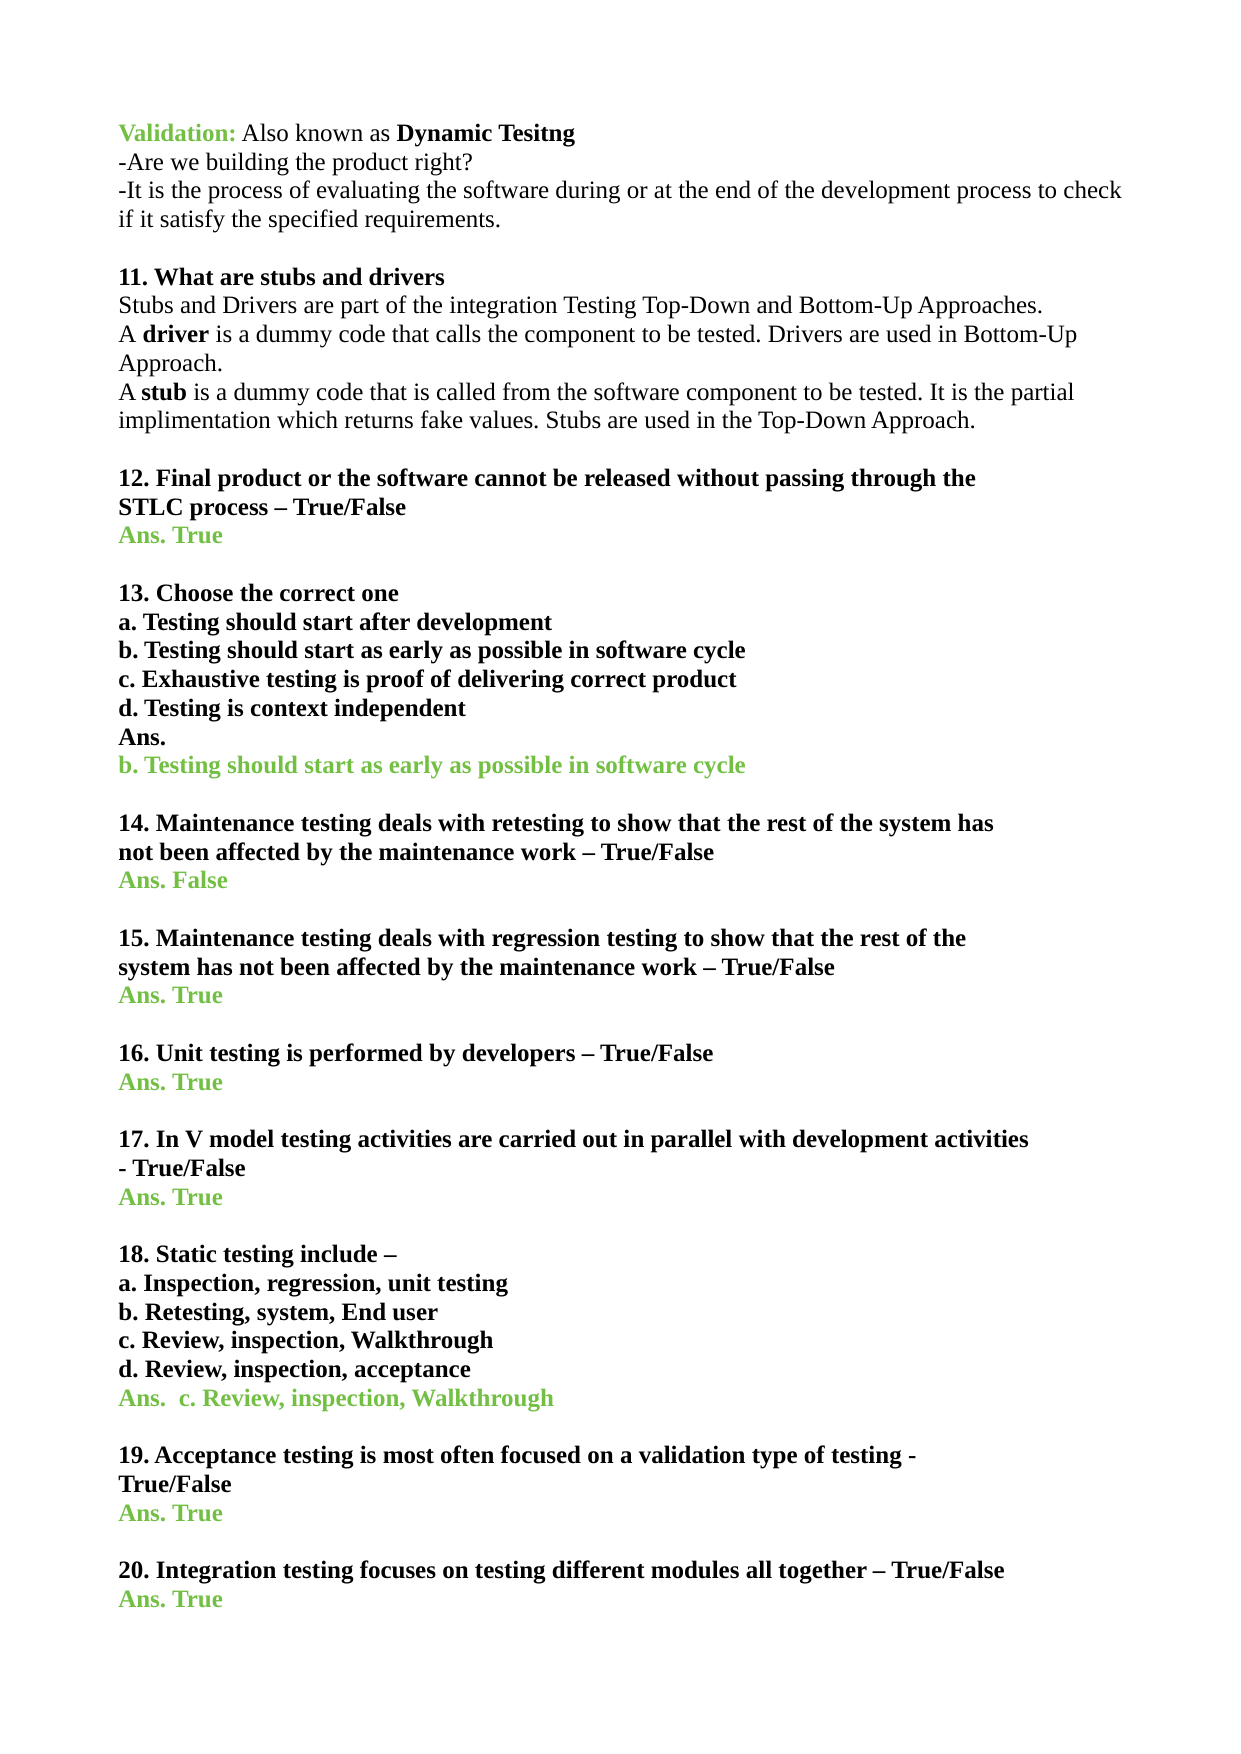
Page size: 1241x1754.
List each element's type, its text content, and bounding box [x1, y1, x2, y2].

text Ans. True [118, 1498, 1122, 1527]
text 15. Maintenance testing deals with regression testing to show that the rest of the system has not been affected by the maintenance work – True/False [118, 923, 1122, 981]
text Ans. True [118, 521, 1122, 549]
text 13. Choose the correct one a. Testing should start after development b. Testing should start as early as possible in software cycle c. Exhaustive testing is proof of delivering correct product d. Testing is context independent [118, 578, 1122, 722]
text b. Testing should start as early as possible in software cycle [118, 751, 1122, 779]
text 12. Final product or the software cannot be released without passing through the STLC process – True/False [118, 463, 1122, 521]
text A driver is a dummy code that calls the component to be tested. Drivers are used in Bottom-Up Approach. [118, 319, 1122, 377]
text Ans. [118, 722, 1122, 751]
text 14. Maintenance testing deals with retesting to show that the rest of the system has not been affected by the maintenance work – True/False [118, 808, 1122, 866]
text Ans. True [118, 1584, 1122, 1613]
text -Are we building the product right? [118, 147, 1122, 176]
text 16. Unit testing is performed by developers – True/False [118, 1038, 1122, 1067]
text -It is the process of evaluating the software during or at the end of the development process to check if it satisfy the specified requirements. [118, 176, 1122, 233]
text Ans. True [118, 981, 1122, 1009]
text Validation: Also known as Dynamic Tesitng [118, 118, 1122, 147]
text 17. In V model testing activities are carried out in parallel with development activities - True/False [118, 1124, 1122, 1182]
text 19. Acceptance testing is most often focused on a validation type of testing - True/False [118, 1441, 1122, 1498]
text A stub is a dummy code that is called from the software component to be tested. It is the partial implimentation which returns fake values. Stubs are used in the Top-Down Approach. [118, 377, 1122, 434]
text Ans. c. Review, inspection, Walkthrough [118, 1383, 1122, 1412]
text Ans. False [118, 866, 1122, 894]
text Stubs and Drivers are part of the integration Testing Top-Down and Bottom-Up Approaches. [118, 291, 1122, 319]
text 20. Integration testing focuses on testing different modules all together – True/False [118, 1556, 1122, 1584]
text 18. Static testing include – a. Inspection, regression, unit testing b. Retesting, system, End user c. Review, inspection, Walkthrough d. Review, inspection, acceptance [118, 1239, 1122, 1383]
text Ans. True [118, 1182, 1122, 1211]
text Ans. True [118, 1067, 1122, 1096]
text 11. What are stubs and drivers [118, 262, 1122, 291]
